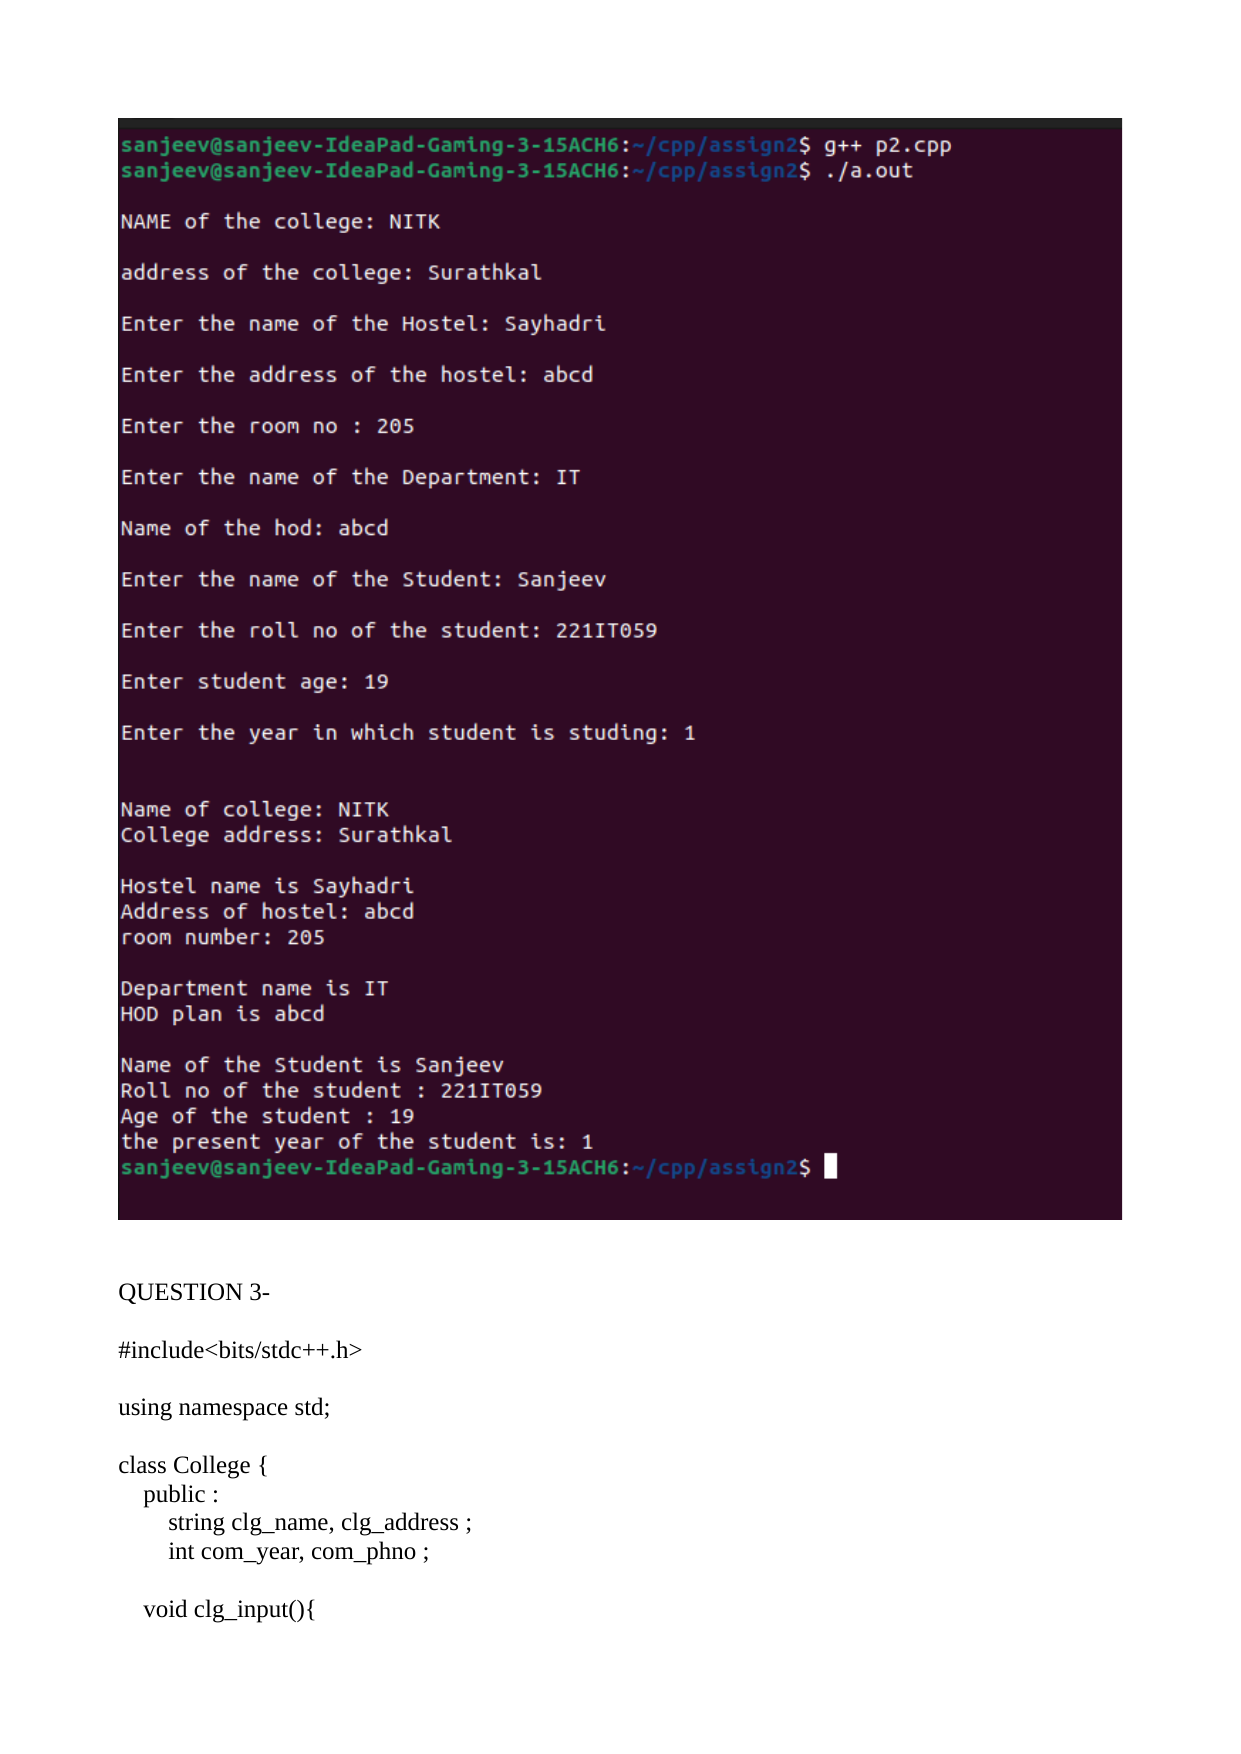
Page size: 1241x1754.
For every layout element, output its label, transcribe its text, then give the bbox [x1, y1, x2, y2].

text void clg_input(){ [118, 1594, 1122, 1622]
text class College { [118, 1450, 1122, 1479]
text int com_year, com_phno ; [118, 1536, 1122, 1565]
text #include<bits/stdc++.h> [118, 1335, 1122, 1364]
text using namespace std; [118, 1392, 1122, 1421]
text QUESTION 3- [118, 1277, 1122, 1306]
picture [118, 118, 1123, 1220]
text public : [118, 1479, 1122, 1507]
text string clg_name, clg_address ; [118, 1507, 1122, 1536]
